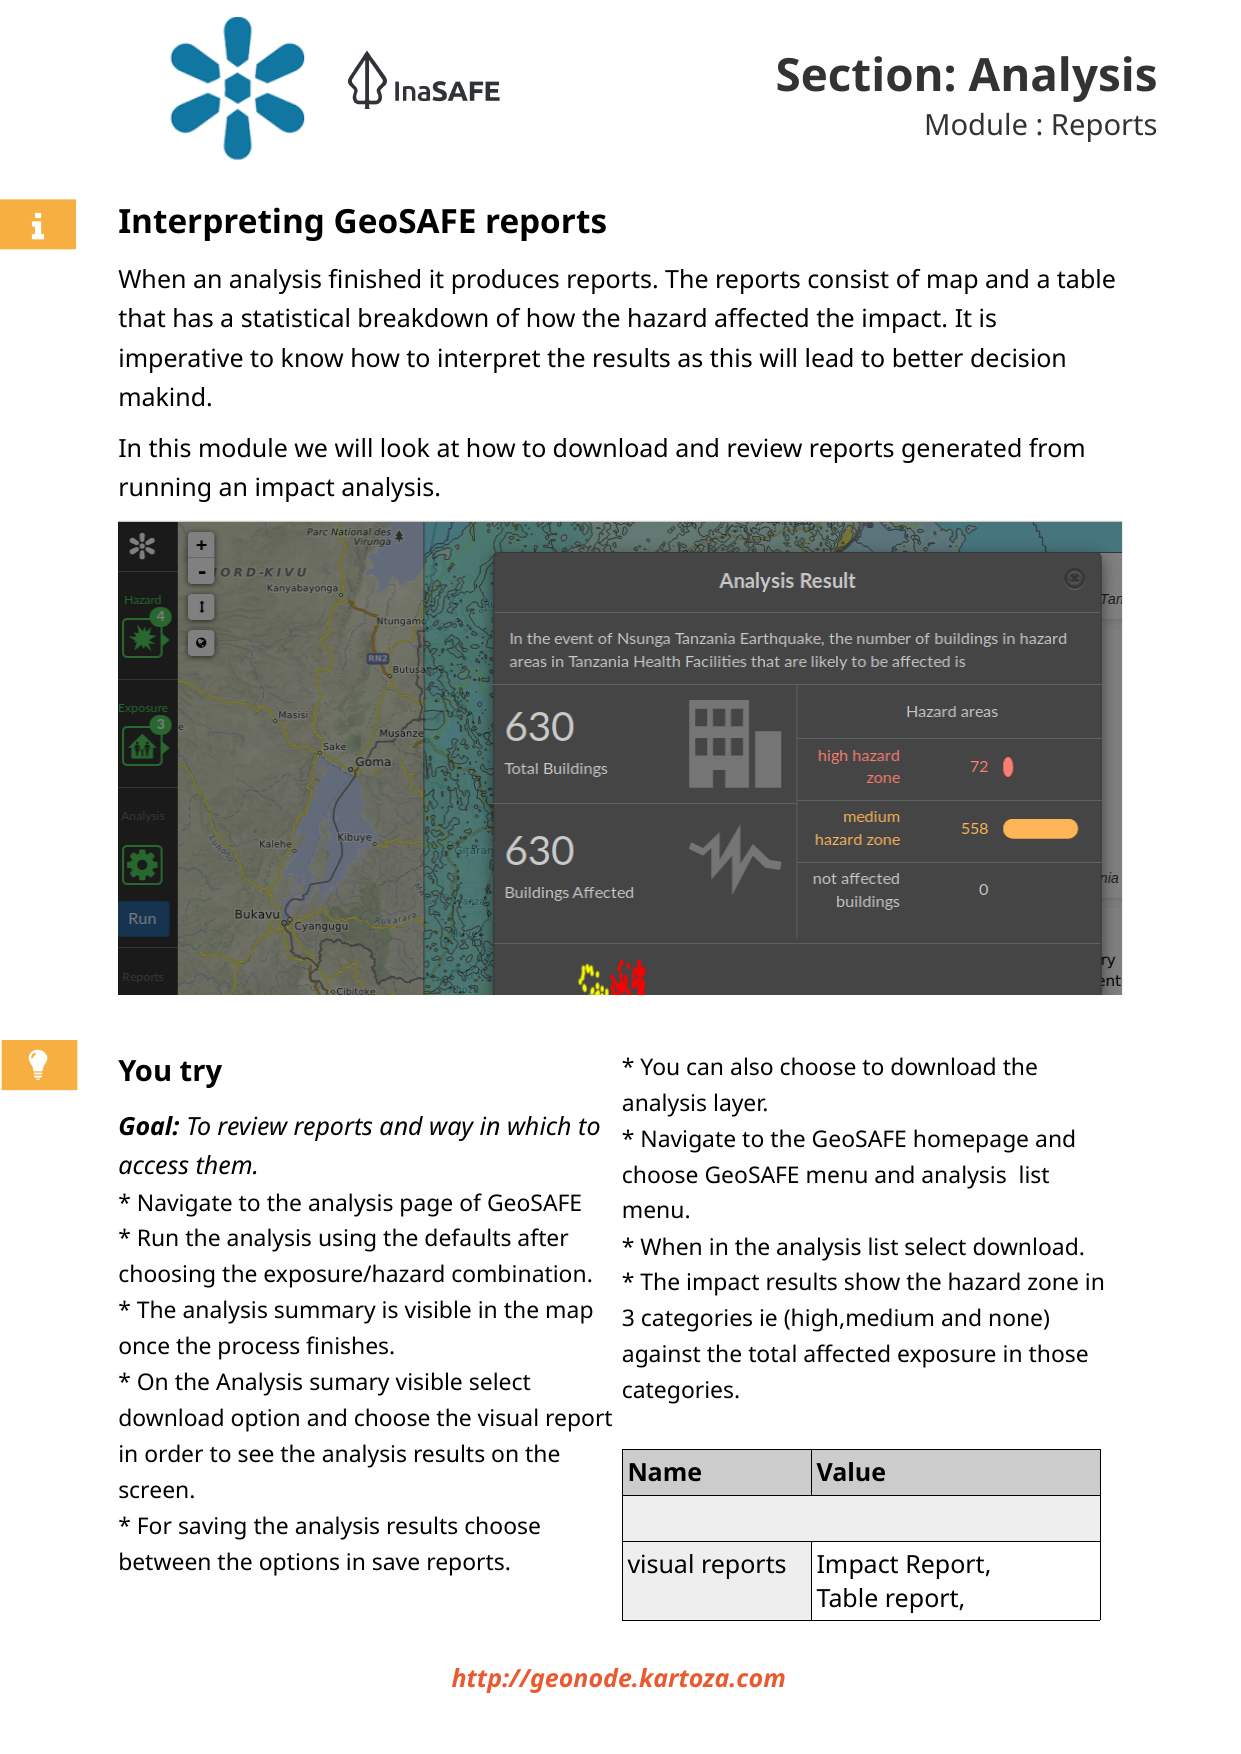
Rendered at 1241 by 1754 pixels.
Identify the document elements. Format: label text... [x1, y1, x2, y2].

text * On the Analysis sumary visible select download option and choose the visual report in order to see the analysis results on the screen. [118, 1366, 619, 1505]
picture [328, 32, 525, 129]
table_cell Impact Report, Table report, [812, 1542, 1100, 1620]
text In this module we will look at how to download and review reports generated from running an impact analysis. [118, 430, 1122, 504]
picture [166, 17, 309, 160]
text * Navigate to the analysis page of GeoSAFE [118, 1186, 619, 1218]
text * Navigate to the GeoSAFE homepage and choose GeoSAFE menu and analysis list menu. [622, 1123, 1122, 1226]
text * The analysis summary is visible in the map once the process finishes. [118, 1294, 619, 1361]
table_cell visual reports [623, 1542, 811, 1620]
text Goal: To review reports and way in which to access them. [118, 1108, 619, 1181]
text When an analysis finished it produces reports. The reports consist of map and a table that has a statistical breakdown of how the hazard affected the impact. It is imperative to know how to interpret the results as this will lead to better decision makind. [118, 262, 1122, 413]
table_header Value [812, 1450, 1100, 1495]
text * For saving the analysis results choose between the options in save reports. [118, 1510, 619, 1577]
subtitle Interpreting GeoSAFE reports [118, 198, 1122, 243]
text You try [118, 1051, 619, 1090]
text * The impact results show the hazard zone in 3 categories ie (high,medium and none) against the total affected exposure in those categories. [622, 1266, 1122, 1405]
table_cell [623, 1496, 1100, 1541]
text * Run the analysis using the defaults after choosing the exposure/hazard combination. [118, 1222, 619, 1289]
text * You can also choose to download the analysis layer. [622, 1051, 1122, 1118]
table_header Name [623, 1450, 811, 1495]
text * When in the analysis list select download. [622, 1230, 1122, 1262]
picture [118, 520, 1123, 995]
